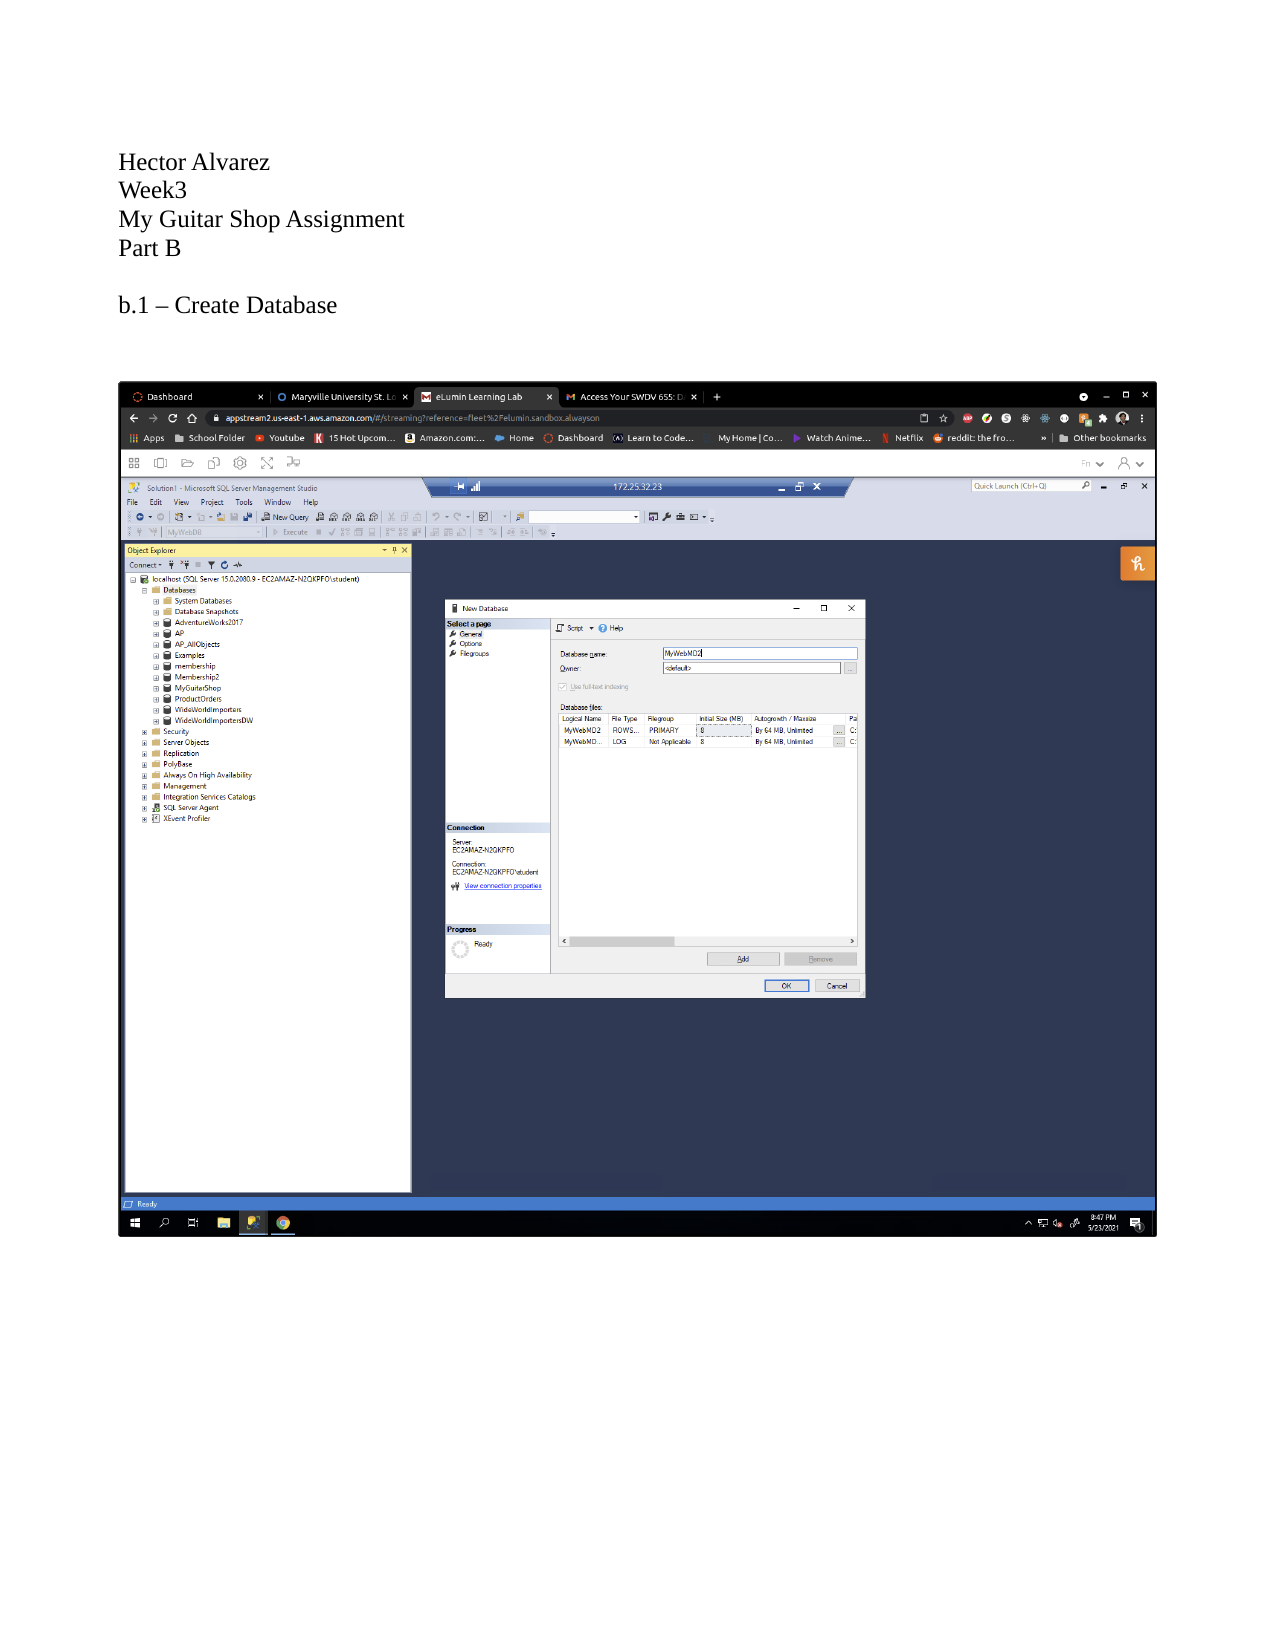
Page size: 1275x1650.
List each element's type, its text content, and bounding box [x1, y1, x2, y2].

text Week3 My Guitar Shop Assignment [118, 176, 1157, 233]
text Part B [118, 233, 1157, 262]
text Hector Alvarez [118, 147, 1157, 176]
picture [118, 381, 1157, 1237]
text b.1 – Create Database [118, 291, 1157, 319]
